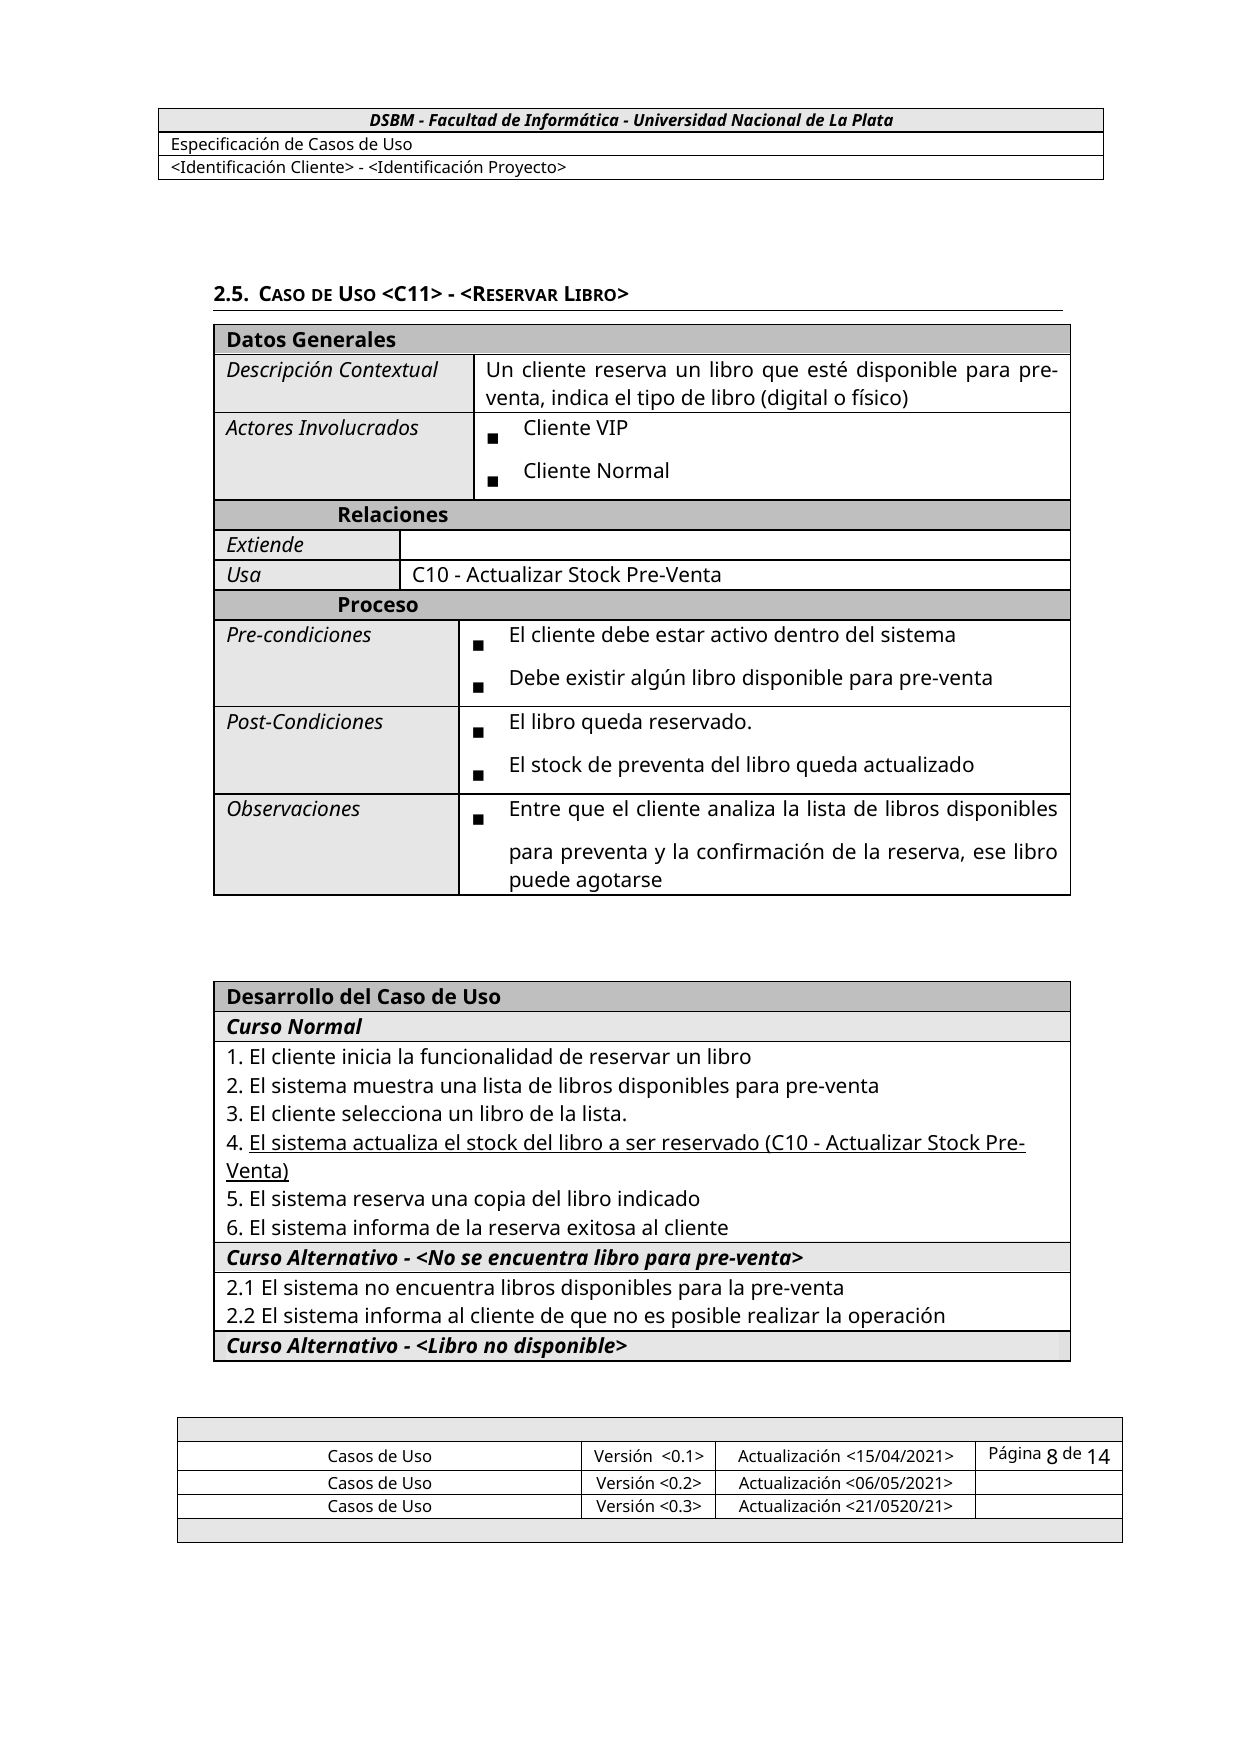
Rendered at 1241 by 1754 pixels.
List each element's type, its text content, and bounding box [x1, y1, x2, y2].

table_cell 1. El cliente inicia la funcionalidad de reservar un libro 2. El sistema muestra una lista de libros disponibles para pre-venta 3. El cliente selecciona un libro de la lista. 4. El sistema actualiza el stock del libro a ser reservado (C10 - Actualizar Stock Pre-Venta) 5. El sistema reserva una copia del libro indicado 6. El sistema informa de la reserva exitosa al cliente [215, 1042, 1070, 1241]
table_cell Relaciones [215, 501, 1070, 529]
table_cell Un cliente reserva un libro que esté disponible para pre-venta, indica el tipo de libro (digital o físico) [475, 355, 1070, 412]
table_cell 2.1 El sistema no encuentra libros disponibles para la pre-venta 2.2 El sistema informa al cliente de que no es posible realizar la operación [215, 1273, 1070, 1330]
table_cell Descripción Contextual [215, 355, 473, 412]
table_cell Observaciones [215, 795, 458, 894]
table_cell Curso Normal [215, 1012, 1070, 1041]
table_cell Usa [215, 561, 399, 589]
table_cell Extiende [215, 531, 399, 559]
table_cell Pre-condiciones [215, 621, 458, 706]
table_cell [401, 531, 1070, 559]
table_cell El libro queda reservado. El stock de preventa del libro queda actualizado [460, 707, 1070, 793]
table_cell Proceso [215, 591, 1070, 619]
table_header Desarrollo del Caso de Uso [215, 982, 1070, 1011]
subtitle Caso de Uso <C11> - <Reservar Libro> [213, 279, 1063, 310]
table_cell Curso Alternativo - <No se encuentra libro para pre-venta> [215, 1243, 1070, 1271]
table_header Datos Generales [215, 325, 1070, 353]
table_cell C10 - Actualizar Stock Pre-Venta [401, 561, 1070, 589]
table_cell El cliente debe estar activo dentro del sistema Debe existir algún libro disponible para pre-venta [460, 621, 1070, 706]
table_cell Post-Condiciones [215, 707, 458, 793]
table_cell Cliente VIP Cliente Normal [475, 413, 1070, 499]
table_cell Entre que el cliente analiza la lista de libros disponibles para preventa y la confirmación de la reserva, ese libro puede agotarse [460, 795, 1070, 894]
table_cell Actores Involucrados [215, 413, 473, 499]
